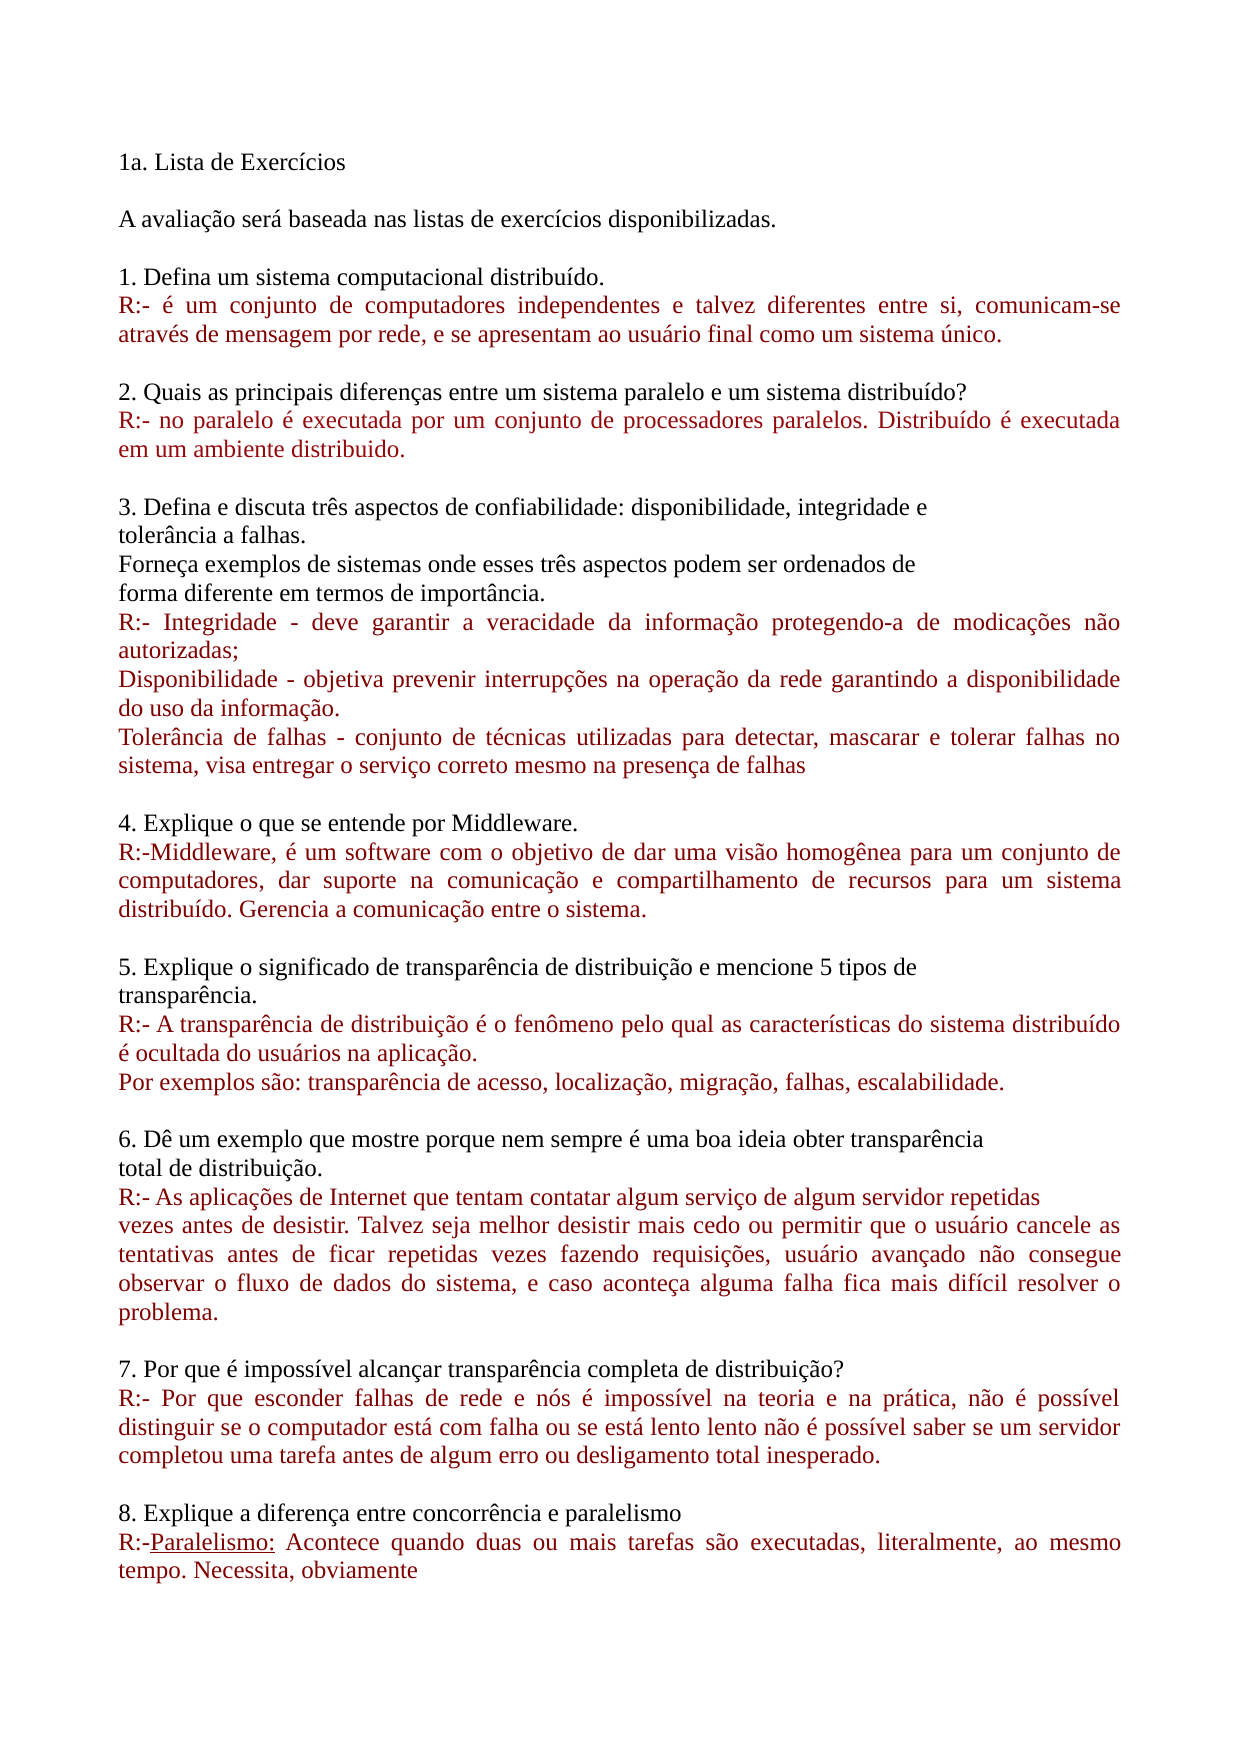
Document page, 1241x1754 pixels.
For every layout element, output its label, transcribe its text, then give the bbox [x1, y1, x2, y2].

text vezes antes de desistir. Talvez seja melhor desistir mais cedo ou permitir que o usuário cancele as tentativas antes de ficar repetidas vezes fazendo requisições, usuário avançado não consegue observar o fluxo de dados do sistema, e caso aconteça alguma falha fica mais difícil resolver o problema. [118, 1211, 1122, 1326]
text R:- é um conjunto de computadores independentes e talvez diferentes entre si, comunicam-se através de mensagem por rede, e se apresentam ao usuário final como um sistema único. [118, 291, 1122, 348]
text transparência. [118, 981, 1122, 1009]
text total de distribuição. [118, 1153, 1122, 1182]
text 3. Defina e discuta três aspectos de confiabilidade: disponibilidade, integridade e [118, 492, 1122, 521]
text R:-Middleware, é um software com o objetivo de dar uma visão homogênea para um conjunto de computadores, dar suporte na comunicação e compartilhamento de recursos para um sistema distribuído. Gerencia a comunicação entre o sistema. [118, 837, 1122, 923]
text 1. Defina um sistema computacional distribuído. [118, 262, 1122, 291]
text 7. Por que é impossível alcançar transparência completa de distribuição? [118, 1354, 1122, 1383]
text Disponibilidade - objetiva prevenir interrupções na operação da rede garantindo a disponibilidade do uso da informação. [118, 664, 1122, 722]
text 2. Quais as principais diferenças entre um sistema paralelo e um sistema distribuído? [118, 377, 1122, 406]
text 4. Explique o que se entende por Middleware. [118, 808, 1122, 837]
text R:- As aplicações de Internet que tentam contatar algum serviço de algum servidor repetidas [118, 1182, 1122, 1211]
text R:- no paralelo é executada por um conjunto de processadores paralelos. Distribuído é executada em um ambiente distribuido. [118, 406, 1122, 463]
text Por exemplos são: transparência de acesso, localização, migração, falhas, escalabilidade. [118, 1067, 1122, 1096]
text forma diferente em termos de importância. [118, 578, 1122, 607]
text 6. Dê um exemplo que mostre porque nem sempre é uma boa ideia obter transparência [118, 1124, 1122, 1153]
text R:-Paralelismo: Acontece quando duas ou mais tarefas são executadas, literalmente, ao mesmo tempo. Necessita, obviamente [118, 1527, 1122, 1584]
text Tolerância de falhas - conjunto de técnicas utilizadas para detectar, mascarar e tolerar falhas no sistema, visa entregar o serviço correto mesmo na presença de falhas [118, 722, 1122, 779]
text 1a. Lista de Exercícios [118, 147, 1122, 176]
text R:- Por que esconder falhas de rede e nós é impossível na teoria e na prática, não é possível distinguir se o computador está com falha ou se está lento lento não é possível saber se um servidor completou uma tarefa antes de algum erro ou desligamento total inesperado. [118, 1383, 1122, 1469]
text A avaliação será baseada nas listas de exercícios disponibilizadas. [118, 204, 1122, 233]
text Forneça exemplos de sistemas onde esses três aspectos podem ser ordenados de [118, 549, 1122, 578]
text 5. Explique o significado de transparência de distribuição e mencione 5 tipos de [118, 952, 1122, 981]
text 8. Explique a diferença entre concorrência e paralelismo [118, 1498, 1122, 1527]
text tolerância a falhas. [118, 521, 1122, 549]
text R:- A transparência de distribuição é o fenômeno pelo qual as características do sistema distribuído é ocultada do usuários na aplicação. [118, 1009, 1122, 1067]
text R:- Integridade - deve garantir a veracidade da informação protegendo-a de modicações não autorizadas; [118, 607, 1122, 664]
